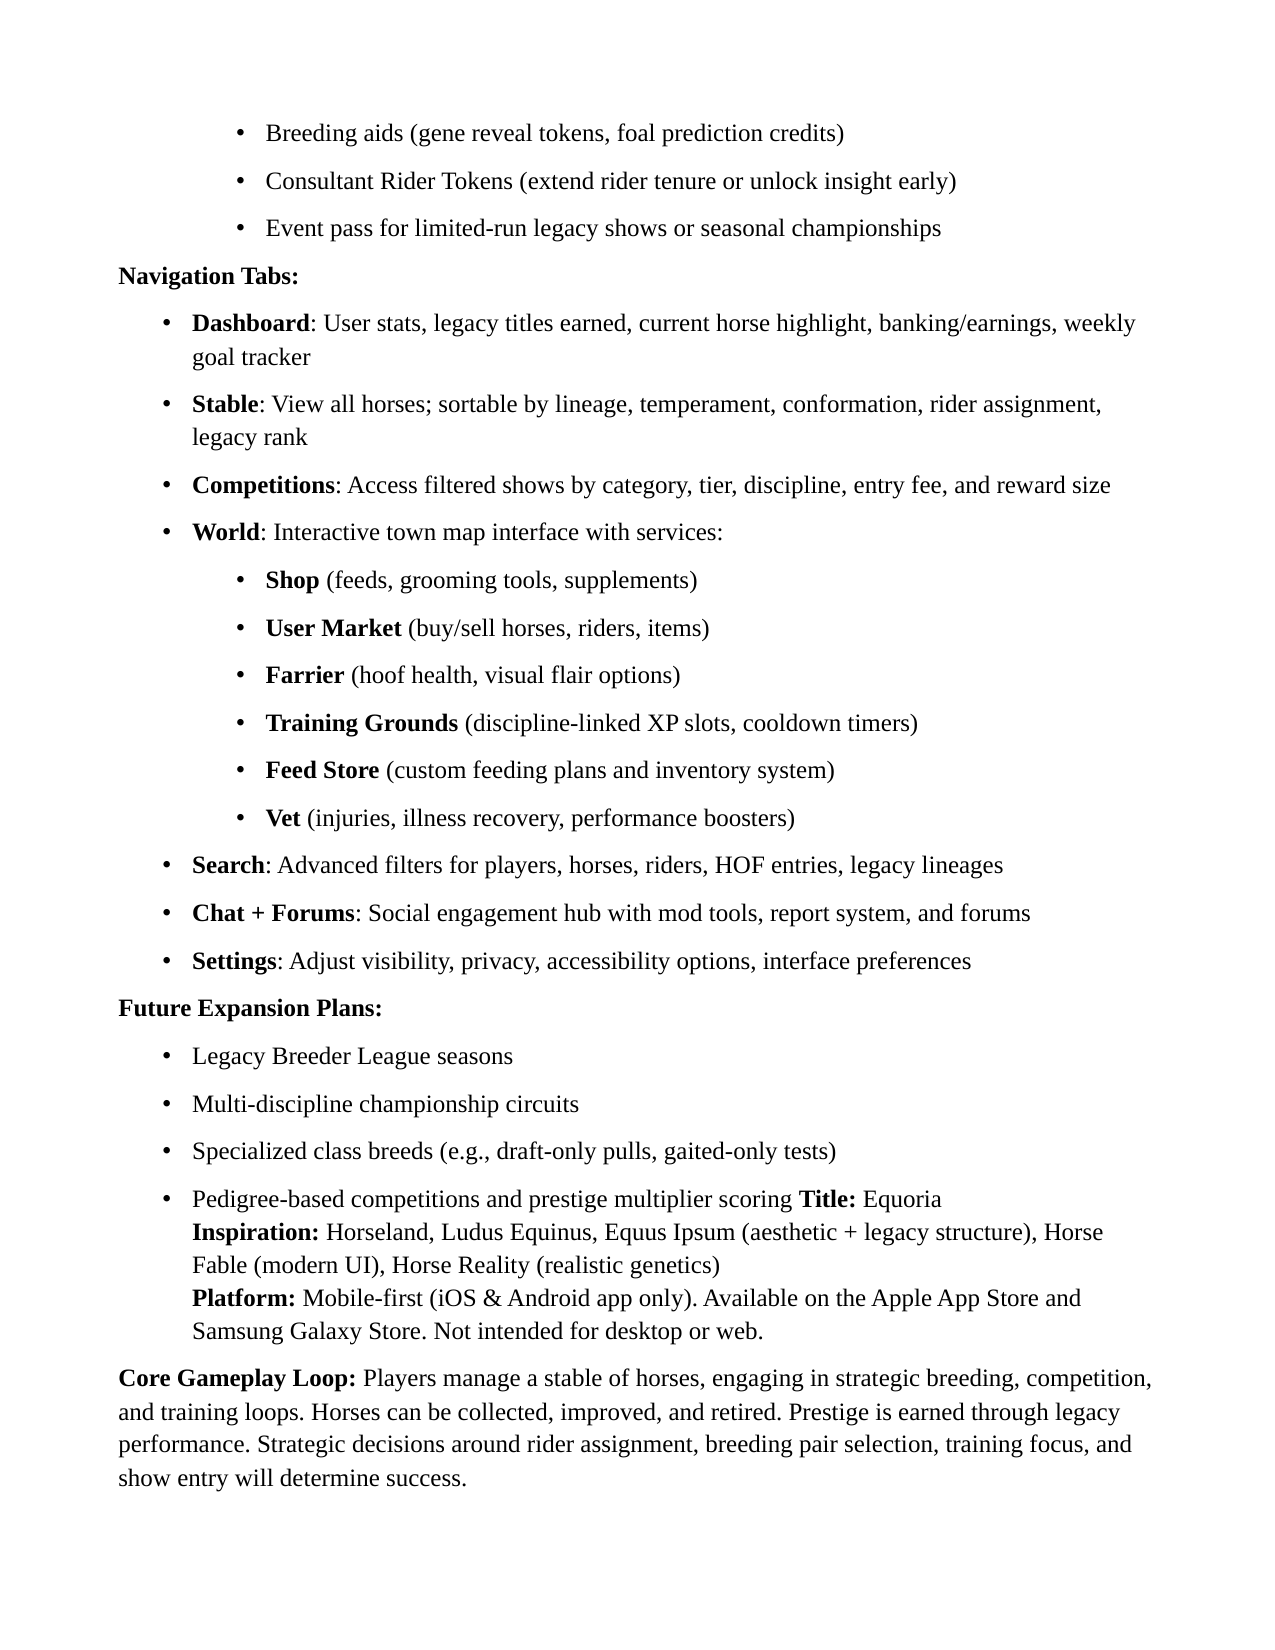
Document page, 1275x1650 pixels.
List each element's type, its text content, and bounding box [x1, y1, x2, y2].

list Dashboard: User stats, legacy titles earned, current horse highlight, banking/earnings, weekly goal tracker [162, 308, 1157, 370]
list World: Interactive town map interface with services: [162, 517, 1157, 546]
list Feed Store (custom feeding plans and inventory system) [236, 755, 1157, 784]
list Pedigree-based competitions and prestige multiplier scoring Title: Equoria Inspiration: Horseland, Ludus Equinus, Equus Ipsum (aesthetic + legacy structure), Horse Fable (modern UI), Horse Reality (realistic genetics) Platform: Mobile-first (iOS & Android app only). Available on the Apple App Store and Samsung Galaxy Store. Not intended for desktop or web. [162, 1184, 1157, 1345]
list Competitions: Access filtered shows by category, tier, discipline, entry fee, and reward size [162, 470, 1157, 498]
list Settings: Adjust visibility, privacy, accessibility options, interface preferences [162, 946, 1157, 974]
list Chat + Forums: Social engagement hub with mod tools, report system, and forums [162, 898, 1157, 927]
list Vet (injuries, illness recovery, performance boosters) [236, 803, 1157, 832]
text Future Expansion Plans: [118, 993, 1157, 1022]
list Specialized class breeds (e.g., draft-only pulls, gaited-only tests) [162, 1136, 1157, 1165]
list Consultant Rider Tokens (extend rider tenure or unlock insight early) [236, 166, 1157, 194]
text Navigation Tabs: [118, 261, 1157, 290]
list Multi-discipline championship circuits [162, 1089, 1157, 1117]
list User Market (buy/sell horses, riders, items) [236, 613, 1157, 641]
list Shop (feeds, grooming tools, supplements) [236, 565, 1157, 594]
list Event pass for limited-run legacy shows or seasonal championships [236, 213, 1157, 242]
list Stable: View all horses; sortable by lineage, temperament, conformation, rider assignment, legacy rank [162, 389, 1157, 451]
list Legacy Breeder League seasons [162, 1041, 1157, 1070]
list Farrier (hoof health, visual flair options) [236, 660, 1157, 689]
list Breeding aids (gene reveal tokens, foal prediction credits) [236, 118, 1157, 147]
list Training Grounds (discipline-linked XP slots, cooldown timers) [236, 708, 1157, 737]
list Search: Advanced filters for players, horses, riders, HOF entries, legacy lineages [162, 851, 1157, 879]
text Core Gameplay Loop: Players manage a stable of horses, engaging in strategic breeding, competition, and training loops. Horses can be collected, improved, and retired. Prestige is earned through legacy performance. Strategic decisions around rider assignment, breeding pair selection, training focus, and show entry will determine success. [118, 1363, 1157, 1491]
